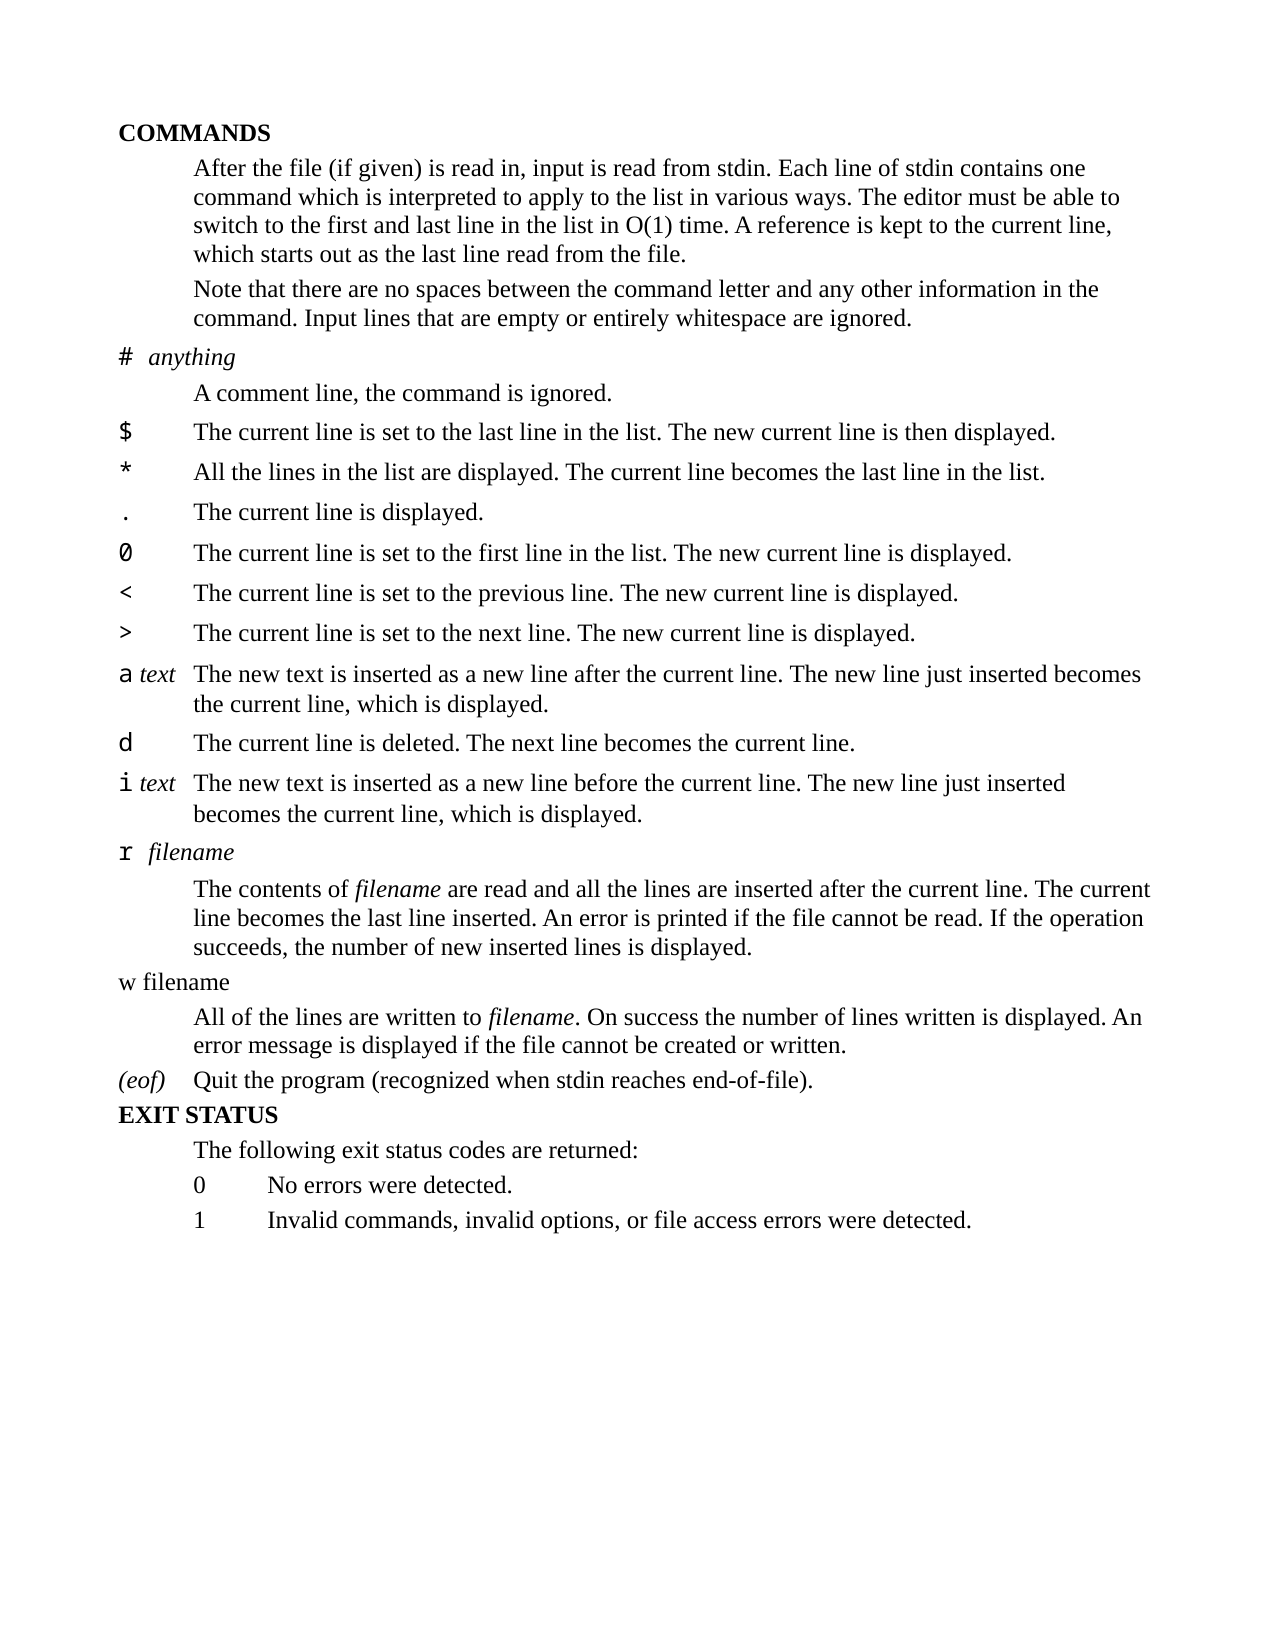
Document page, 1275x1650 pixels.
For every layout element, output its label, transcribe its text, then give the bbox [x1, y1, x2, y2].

text EXIT STATUS [118, 1100, 1157, 1129]
text . The current line is displayed. [118, 494, 1157, 528]
text w filename [118, 967, 1157, 995]
text COMMANDS [118, 118, 1157, 147]
text The following exit status codes are returned: [118, 1135, 1157, 1164]
text $ The current line is set to the last line in the list. The new current line is then displayed. [118, 413, 1157, 447]
text < The current line is set to the previous line. The new current line is displayed. [118, 575, 1157, 609]
text a text The new text is inserted as a new line after the current line. The new line just inserted becomes the current line, which is displayed. [118, 655, 1157, 718]
text > The current line is set to the next line. The new current line is displayed. [118, 615, 1157, 649]
text The contents of filename are read and all the lines are inserted after the current line. The current line becomes the last line inserted. An error is printed if the file cannot be read. If the operation succeeds, the number of new inserted lines is displayed. [118, 874, 1157, 960]
text After the file (if given) is read in, input is read from stdin. Each line of stdin contains one command which is interpreted to apply to the list in various ways. The editor must be able to switch to the first and last line in the list in O(1) time. A reference is kept to the current line, which starts out as the last line read from the file. [118, 153, 1157, 268]
text 0 The current line is set to the first line in the list. The new current line is displayed. [118, 534, 1157, 568]
text * All the lines in the list are displayed. The current line becomes the last line in the list. [118, 454, 1157, 488]
text # anything [118, 338, 1157, 372]
text 1 Invalid commands, invalid options, or file access errors were detected. [118, 1205, 1157, 1234]
text r filename [118, 834, 1157, 868]
text A comment line, the command is ignored. [118, 378, 1157, 407]
text d The current line is deleted. The next line becomes the current line. [118, 724, 1157, 758]
text 0 No errors were detected. [118, 1170, 1157, 1199]
text (eof) Quit the program (recognized when stdin reaches end-of-file). [118, 1065, 1157, 1094]
text All of the lines are written to filename. On success the number of lines written is displayed. An error message is displayed if the file cannot be created or written. [118, 1002, 1157, 1059]
text i text The new text is inserted as a new line before the current line. The new line just inserted becomes the current line, which is displayed. [118, 765, 1157, 827]
text Note that there are no spaces between the command letter and any other information in the command. Input lines that are empty or entirely whitespace are ignored. [118, 274, 1157, 332]
